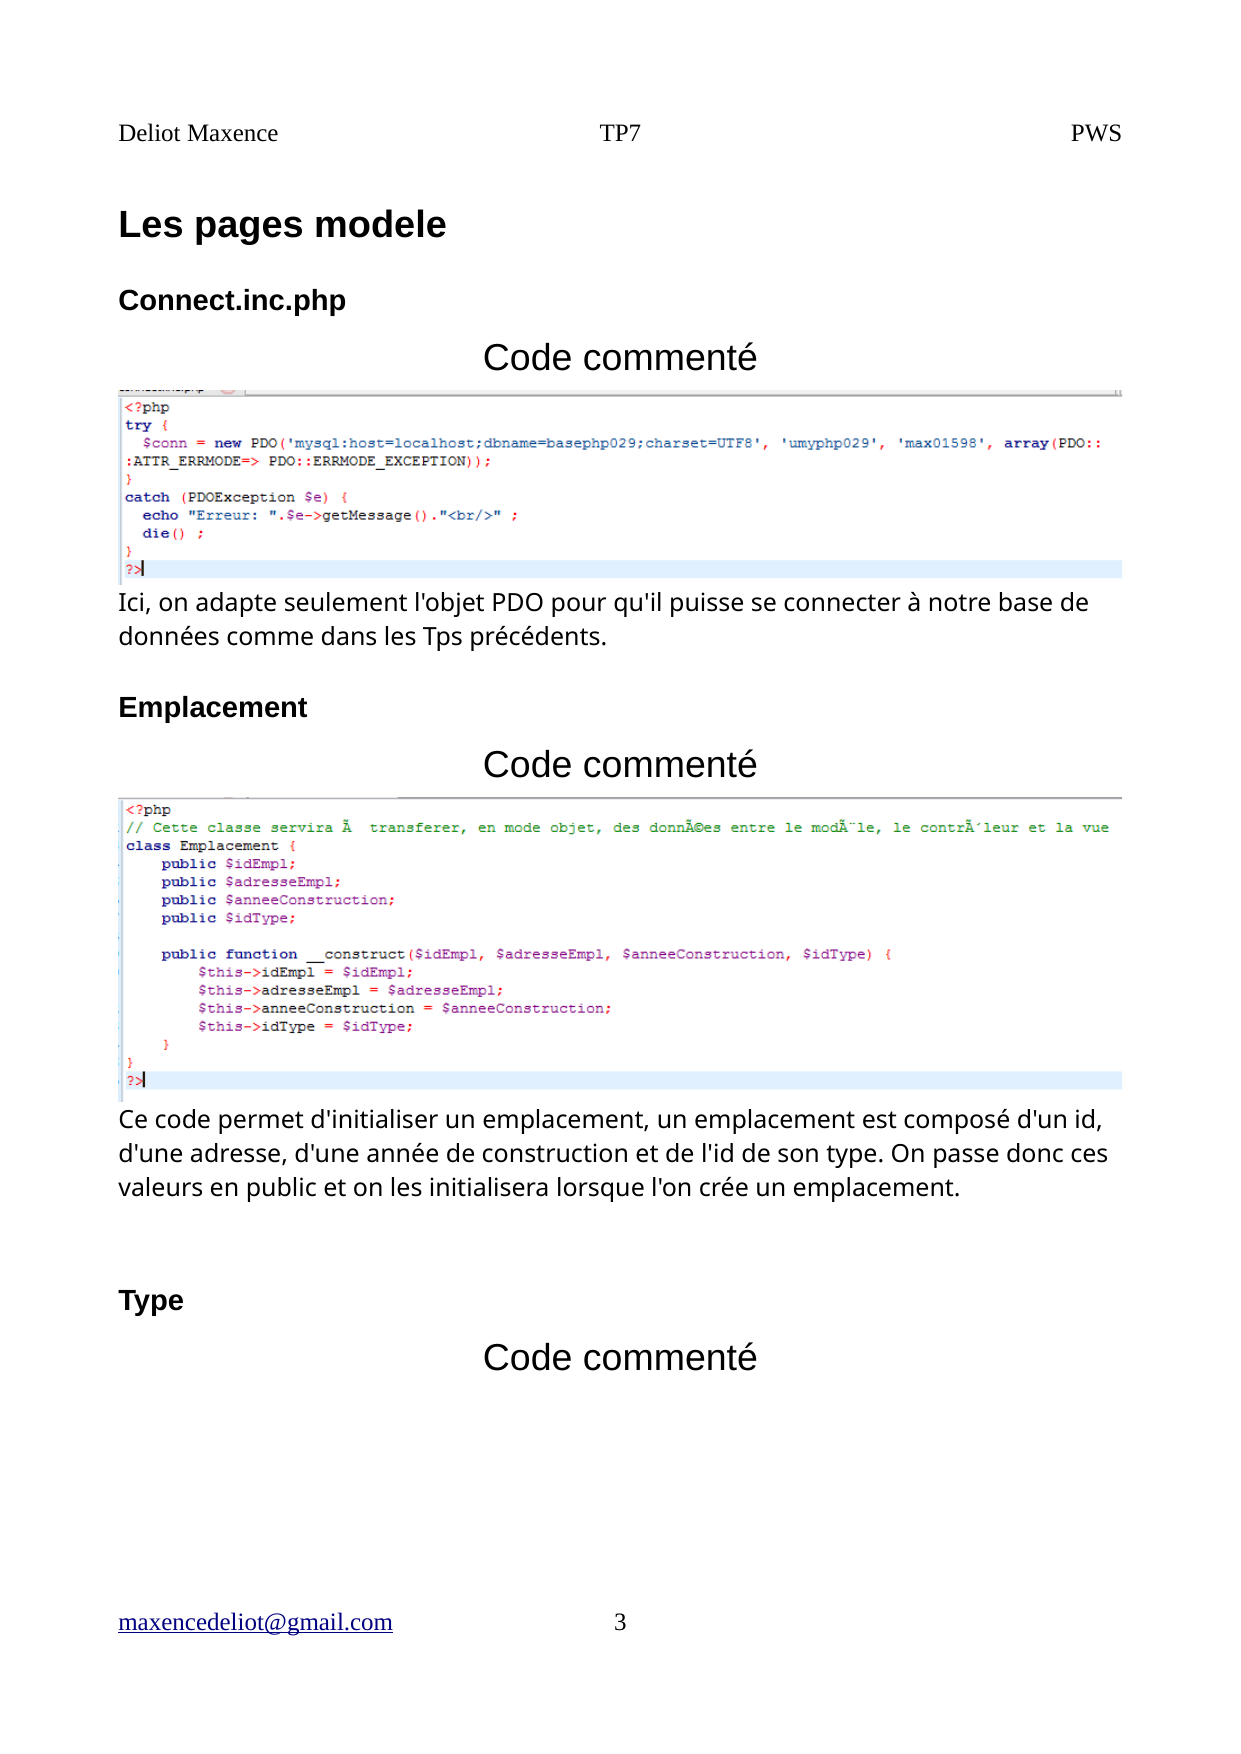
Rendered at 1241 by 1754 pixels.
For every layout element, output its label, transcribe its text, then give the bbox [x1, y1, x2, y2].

subtitle Type [118, 1283, 1122, 1316]
text Ici, on adapte seulement l'objet PDO pour qu'il puisse se connecter à notre base de données comme dans les Tps précédents. [118, 585, 1122, 652]
subtitle Code commenté [118, 742, 1122, 785]
subtitle Code commenté [118, 335, 1122, 378]
picture [118, 797, 1123, 1102]
text Ce code permet d'initialiser un emplacement, un emplacement est composé d'un id, d'une adresse, d'une année de construction et de l'id de son type. On passe donc ces valeurs en public et on les initialisera lorsque l'on crée un emplacement. [118, 1102, 1122, 1204]
subtitle Connect.inc.php [118, 282, 1122, 316]
picture [118, 390, 1123, 585]
subtitle Emplacement [118, 690, 1122, 723]
subtitle Les pages modele [118, 201, 1122, 245]
subtitle Code commenté [118, 1335, 1122, 1378]
